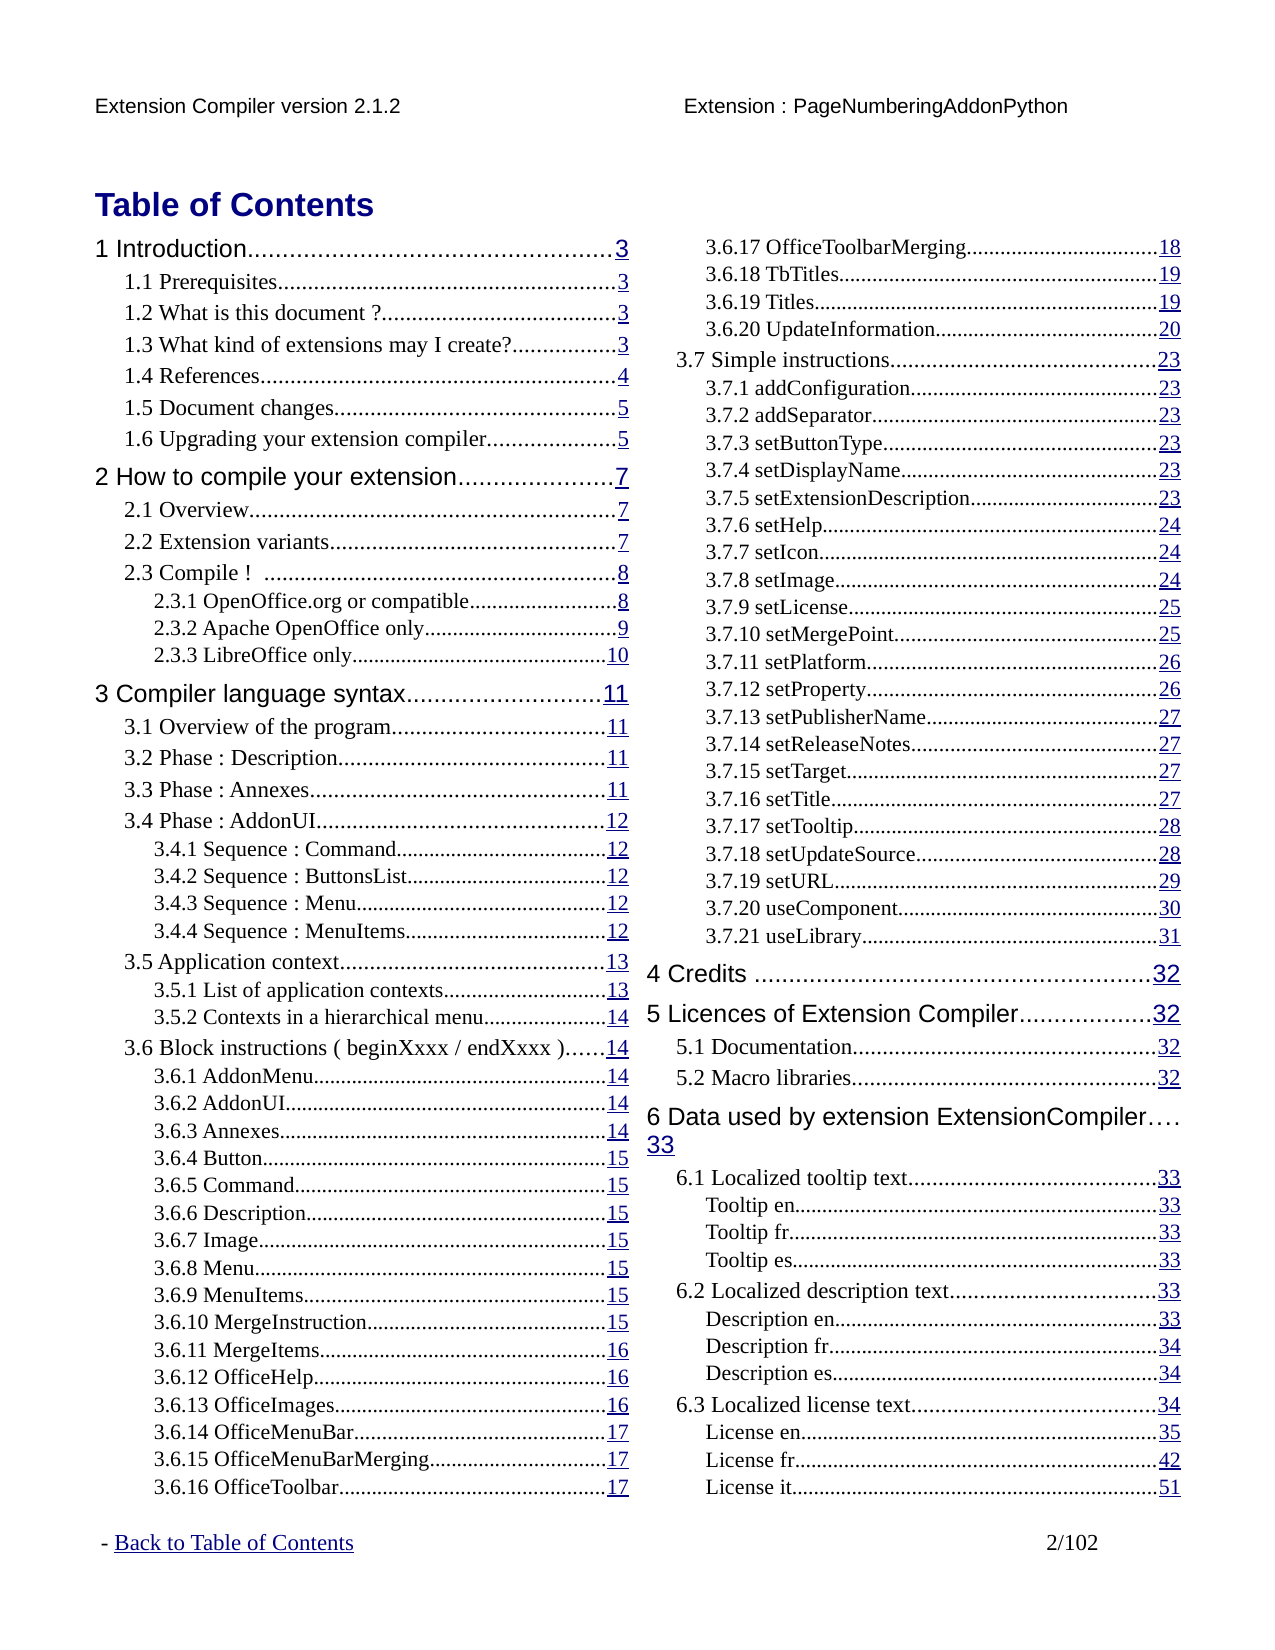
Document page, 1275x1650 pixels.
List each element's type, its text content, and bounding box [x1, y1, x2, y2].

text 3.6.20 UpdateInformation 20 [705, 317, 1181, 341]
text 1.3 What kind of extensions may I create? 3 [124, 332, 629, 357]
text 3.5.2 Contexts in a hierarchical menu 14 [153, 1005, 629, 1029]
text 3.6.2 AddonUI 14 [153, 1091, 629, 1116]
text 3.5 Application context 13 [124, 949, 629, 974]
text 3.7.21 useLibrary 31 [705, 924, 1181, 948]
text Tooltip en 33 [705, 1193, 1181, 1217]
text 3.6.15 OfficeMenuBarMerging 17 [153, 1447, 629, 1472]
text License it 51 [705, 1475, 1181, 1499]
text 2.3 Compile ! 8 [124, 560, 629, 586]
text 1.4 References 4 [124, 363, 629, 389]
text 3.6.18 TbTitles 19 [705, 262, 1181, 287]
text 3.7.14 setReleaseNotes 27 [705, 732, 1181, 756]
text 3.6.6 Description 15 [153, 1201, 629, 1225]
text 6.3 Localized license text 34 [676, 1392, 1181, 1417]
text 3.6.13 OfficeImages 16 [153, 1392, 629, 1417]
text 3.7.8 setImage 24 [705, 568, 1181, 592]
text 1.1 Prerequisites 3 [124, 269, 629, 294]
text 6.1 Localized tooltip text 33 [676, 1164, 1181, 1190]
text 2.1 Overview 7 [124, 497, 629, 523]
text 3.6.11 MergeItems 16 [153, 1338, 629, 1362]
text 3.7 Simple instructions 23 [676, 347, 1181, 373]
text 1.5 Document changes 5 [124, 394, 629, 420]
text 3.7.4 setDisplayName 23 [705, 458, 1181, 482]
text 3.7.7 setIcon 24 [705, 540, 1181, 565]
text 3.4 Phase : AddonUI 12 [124, 808, 629, 833]
text 3.6.4 Button 15 [153, 1146, 629, 1170]
text 3.3 Phase : Annexes 11 [124, 777, 629, 802]
text 1.6 Upgrading your extension compiler 5 [124, 426, 629, 452]
text 2 How to compile your extension 7 [94, 463, 629, 491]
text 3.7.1 addConfiguration 23 [705, 376, 1181, 400]
text 5.2 Macro libraries 32 [676, 1065, 1181, 1091]
subtitle Table of Contents [94, 186, 1181, 223]
text 3.6.16 OfficeToolbar 17 [153, 1475, 629, 1499]
text 3.2 Phase : Description 11 [124, 745, 629, 771]
text 3.7.18 setUpdateSource 28 [705, 842, 1181, 866]
text 3.6.1 AddonMenu 14 [153, 1064, 629, 1088]
text 3.4.2 Sequence : ButtonsList 12 [153, 864, 629, 888]
text 3.5.1 List of application contexts 13 [153, 977, 629, 1002]
text 3.6.19 Titles 19 [705, 289, 1181, 314]
text 3.7.20 useComponent 30 [705, 896, 1181, 921]
text 2.3.1 OpenOffice.org or compatible 8 [153, 589, 629, 613]
text Tooltip es 33 [705, 1248, 1181, 1272]
text 3.4.3 Sequence : Menu 12 [153, 891, 629, 916]
text 3.7.17 setTooltip 28 [705, 814, 1181, 839]
text 3.7.3 setButtonType 23 [705, 431, 1181, 455]
text 3.7.11 setPlatform 26 [705, 650, 1181, 674]
text 3.1 Overview of the program 11 [124, 714, 629, 739]
text 3.6.3 Annexes 14 [153, 1118, 629, 1143]
text Tooltip fr 33 [705, 1220, 1181, 1245]
text 2.3.3 LibreOffice only 10 [153, 643, 629, 668]
text 2.2 Extension variants 7 [124, 529, 629, 554]
text 6 Data used by extension ExtensionCompiler 33 [646, 1102, 1181, 1158]
text 3.6.14 OfficeMenuBar 17 [153, 1420, 629, 1444]
text 6.2 Localized description text 33 [676, 1278, 1181, 1304]
text 3.7.6 setHelp 24 [705, 513, 1181, 537]
text 3.7.5 setExtensionDescription 23 [705, 485, 1181, 510]
text 3.4.1 Sequence : Command 12 [153, 836, 629, 861]
text 3.6.7 Image 15 [153, 1228, 629, 1253]
text 3.7.2 addSeparator 23 [705, 403, 1181, 428]
text 3.6 Block instructions ( beginXxxx / endXxxx ) 14 [124, 1035, 629, 1061]
text 1.2 What is this document ? 3 [124, 300, 629, 326]
text 3.4.4 Sequence : MenuItems 12 [153, 919, 629, 943]
text 3.6.12 OfficeHelp 16 [153, 1365, 629, 1389]
text 3.7.9 setLicense 25 [705, 595, 1181, 619]
text 3.7.10 setMergePoint 25 [705, 622, 1181, 647]
text 3.6.5 Command 15 [153, 1173, 629, 1198]
text License fr 42 [705, 1448, 1181, 1472]
text 3.6.17 OfficeToolbarMerging 18 [705, 235, 1181, 259]
text 3.7.19 setURL 29 [705, 869, 1181, 893]
text 3.6.10 MergeInstruction 15 [153, 1310, 629, 1335]
text 3 Compiler language syntax 11 [94, 680, 629, 708]
text Description fr 34 [705, 1334, 1181, 1358]
text 3.7.16 setTitle 27 [705, 787, 1181, 811]
text 3.6.9 MenuItems 15 [153, 1283, 629, 1307]
text 2.3.2 Apache OpenOffice only 9 [153, 616, 629, 641]
text 4 Credits 32 [646, 960, 1181, 988]
text Description es 34 [705, 1361, 1181, 1386]
text 3.7.12 setProperty 26 [705, 677, 1181, 702]
text 1 Introduction 3 [94, 235, 629, 263]
text 3.7.13 setPublisherName 27 [705, 704, 1181, 729]
text 3.7.15 setTarget 27 [705, 759, 1181, 784]
text 5.1 Documentation 32 [676, 1034, 1181, 1059]
text 3.6.8 Menu 15 [153, 1256, 629, 1280]
text Description en 33 [705, 1307, 1181, 1331]
text License en 35 [705, 1420, 1181, 1445]
text 5 Licences of Extension Compiler 32 [646, 1000, 1181, 1028]
